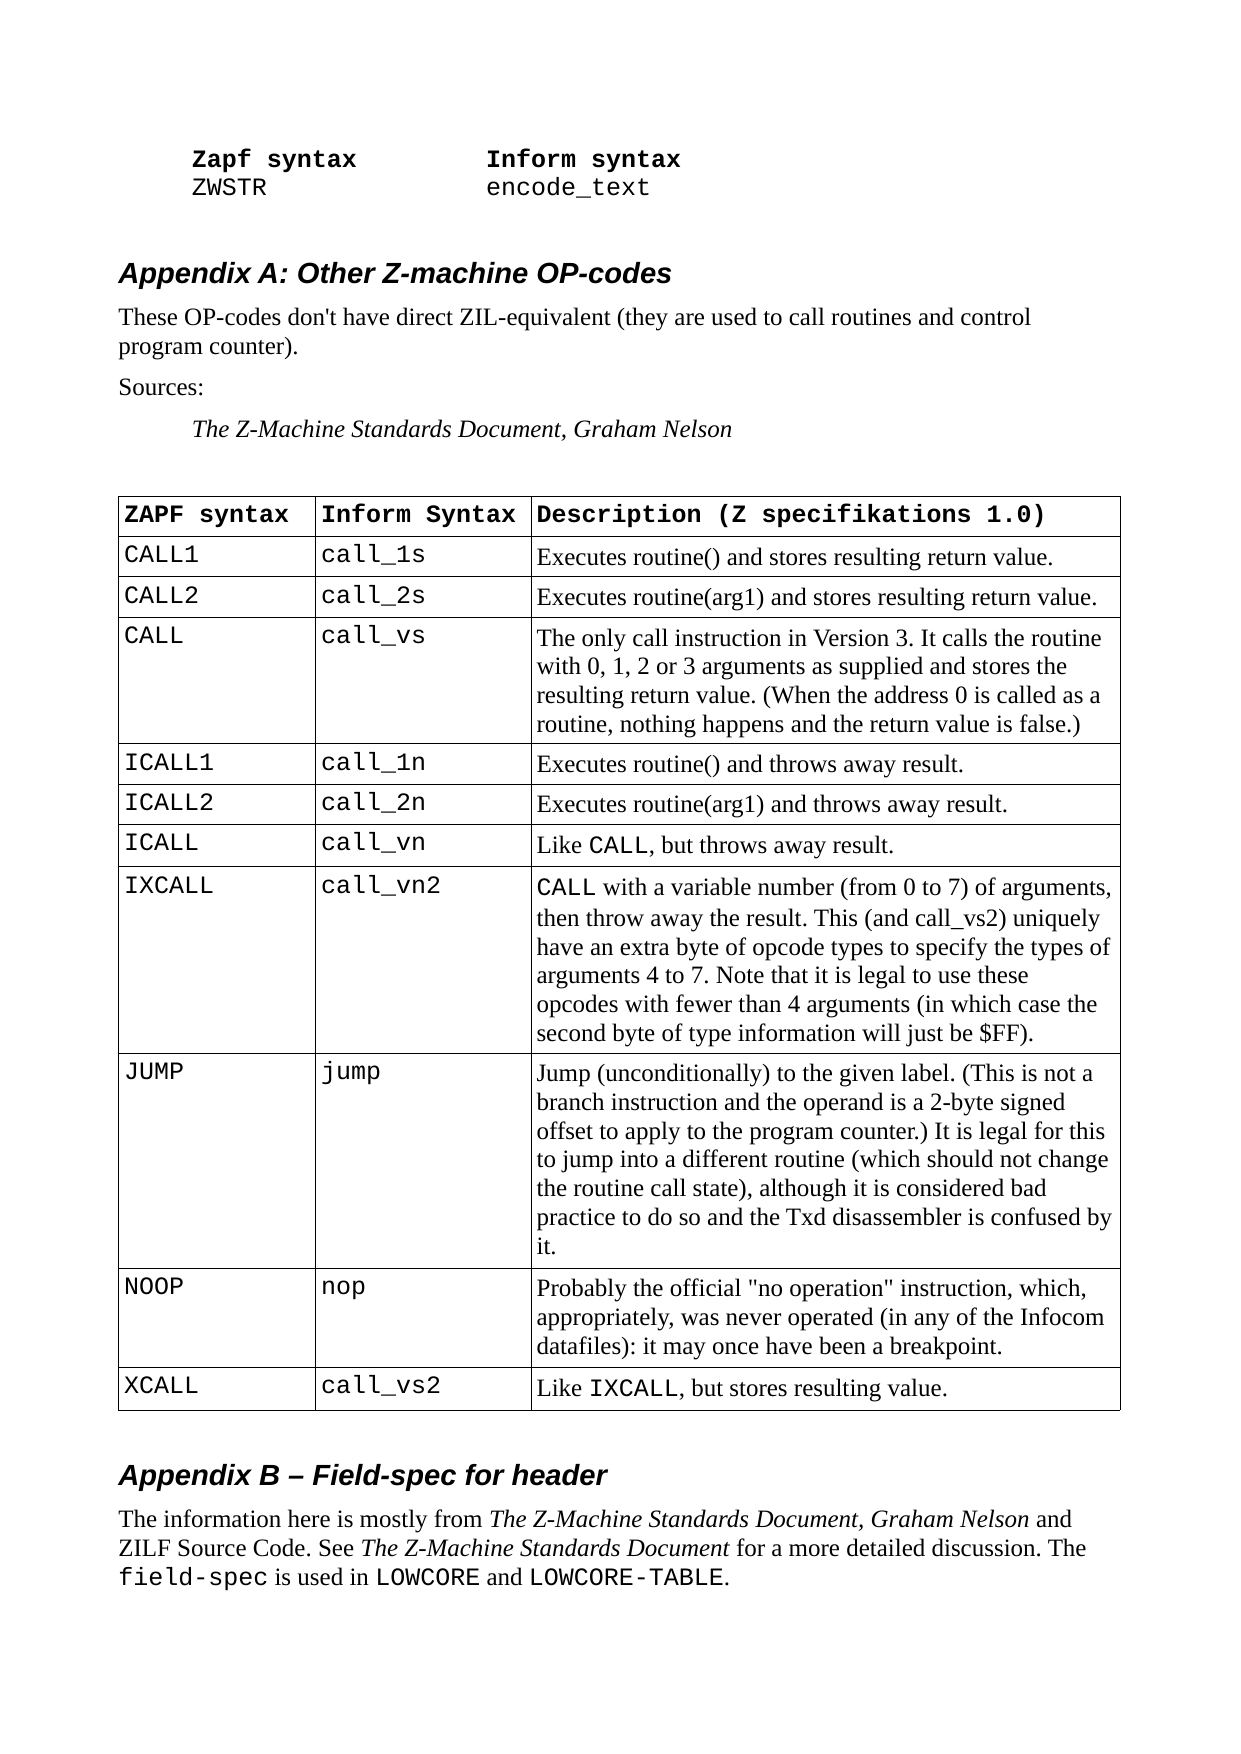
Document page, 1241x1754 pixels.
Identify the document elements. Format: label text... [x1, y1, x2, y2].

text Zapf syntax Inform syntax [192, 146, 1122, 175]
table_cell call_vn2 [316, 867, 531, 1052]
table_header Description (Z specifikations 1.0) [532, 497, 1120, 536]
text ZWSTR encode_text [192, 175, 1122, 203]
table_cell Like IXCALL, but stores resulting value. [532, 1368, 1120, 1410]
text Sources: [118, 372, 1122, 401]
table_cell nop [316, 1269, 531, 1367]
table_cell ICALL1 [119, 744, 315, 784]
table_cell Executes routine() and stores resulting return value. [532, 537, 1120, 576]
table_cell call_1s [316, 537, 531, 576]
table_cell Probably the official "no operation" instruction, which, appropriately, was never operated (in any of the Infocom datafiles): it may once have been a breakpoint. [532, 1269, 1120, 1367]
table_cell call_vs [316, 618, 531, 743]
table_cell call_2n [316, 785, 531, 824]
table_cell call_2s [316, 577, 531, 617]
text The Z-Machine Standards Document, Graham Nelson [118, 414, 1122, 442]
table_cell CALL2 [119, 577, 315, 617]
text These OP-codes don't have direct ZIL-equivalent (they are used to call routines and control program counter). [118, 302, 1122, 360]
table_cell call_1n [316, 744, 531, 784]
table_cell JUMP [119, 1054, 315, 1267]
subtitle Appendix B – Field-spec for header [118, 1458, 1122, 1492]
table_cell Like CALL, but throws away result. [532, 825, 1120, 866]
table_cell CALL1 [119, 537, 315, 576]
table_cell CALL with a variable number (from 0 to 7) of arguments, then throw away the result. This (and call_vs2) uniquely have an extra byte of opcode types to specify the types of arguments 4 to 7. Note that it is legal to use these opcodes with fewer than 4 arguments (in which case the second byte of type information will just be $FF). [532, 867, 1120, 1052]
table_cell NOOP [119, 1269, 315, 1367]
table_header Inform Syntax [316, 497, 531, 536]
table_cell Executes routine(arg1) and throws away result. [532, 785, 1120, 824]
table_cell ICALL2 [119, 785, 315, 824]
table_cell call_vs2 [316, 1368, 531, 1410]
table_cell ICALL [119, 825, 315, 866]
table_cell IXCALL [119, 867, 315, 1052]
table_header ZAPF syntax [119, 497, 315, 536]
table_cell Jump (unconditionally) to the given label. (This is not a branch instruction and the operand is a 2-byte signed offset to apply to the program counter.) It is legal for this to jump into a different routine (which should not change the routine call state), although it is considered bad practice to do so and the Txd disassembler is confused by it. [532, 1054, 1120, 1267]
table_cell Executes routine() and throws away result. [532, 744, 1120, 784]
subtitle Appendix A: Other Z-machine OP-codes [118, 256, 1122, 290]
table_cell XCALL [119, 1368, 315, 1410]
table_cell call_vn [316, 825, 531, 866]
text The information here is mostly from The Z-Machine Standards Document, Graham Nelson and ZILF Source Code. See The Z-Machine Standards Document for a more detailed discussion. The field-spec is used in LOWCORE and LOWCORE-TABLE. [118, 1504, 1122, 1593]
table_cell The only call instruction in Version 3. It calls the routine with 0, 1, 2 or 3 arguments as supplied and stores the resulting return value. (When the address 0 is called as a routine, nothing happens and the return value is false.) [532, 618, 1120, 743]
table_cell Executes routine(arg1) and stores resulting return value. [532, 577, 1120, 617]
table_cell CALL [119, 618, 315, 743]
table_cell jump [316, 1054, 531, 1267]
